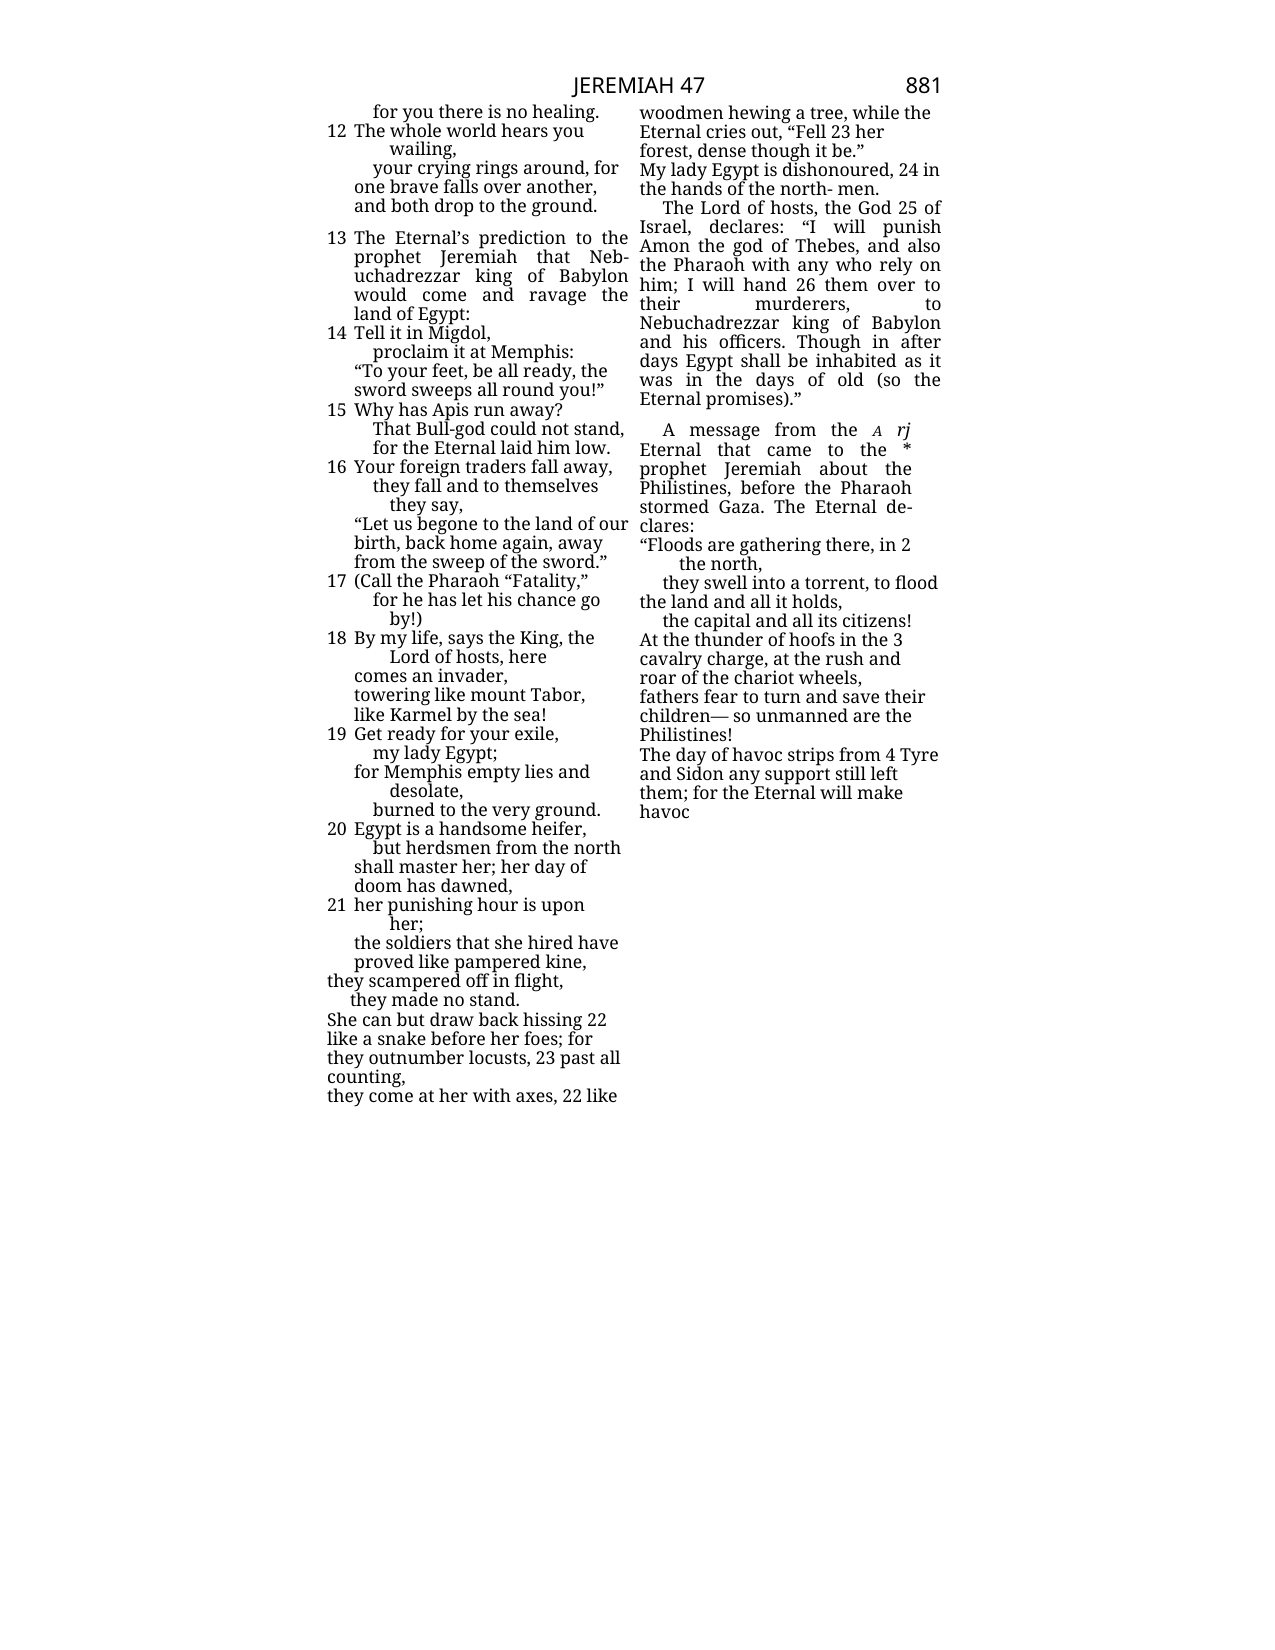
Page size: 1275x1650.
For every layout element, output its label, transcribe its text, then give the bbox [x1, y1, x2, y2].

text That Bull-god could not stand, [373, 420, 629, 439]
text woodmen hewing a tree, while the Eternal cries out, “Fell 23 her forest, dense though it be.” [639, 104, 941, 161]
text proclaim it at Memphis: [354, 343, 629, 363]
text for Memphis empty lies and desolate, [354, 763, 629, 801]
text “Let us begone to the land of our birth, back home again, away from the sweep of the sword.” [354, 515, 629, 572]
text they fall and to themselves they say, [373, 477, 629, 515]
list Your foreign traders fall away, [327, 458, 629, 477]
text wailing, [354, 141, 629, 159]
text my lady Egypt; [354, 744, 629, 763]
list Why has Apis run away? [327, 401, 629, 420]
text fathers fear to turn and save their children— so unmanned are the Philis­tines! [639, 688, 941, 746]
text My lady Egypt is dishonoured, 24 in the hands of the north- men. [639, 161, 941, 199]
text for the Eternal laid him low. [354, 439, 629, 458]
text they come at her with axes, 22 like [327, 1087, 629, 1106]
list Get ready for your exile, [327, 725, 629, 744]
text the capital and all its citizens! [639, 612, 941, 631]
text The Lord of hosts, the God 25 of Israel, declares: “I will pun­ish Amon the god of Thebes, and also the Pharaoh with any who rely on him; I will hand 26 them over to their murderers, to Nebuchadrezzar king of Babylon and his officers. Though in after days Egypt shall be inhabited as it was in the days of old (so the Eternal promises).” [639, 199, 941, 409]
list Egypt is a handsome heifer, [327, 820, 629, 839]
text for he has let his chance go by!) [373, 591, 629, 629]
list The whole world hears you [327, 123, 629, 141]
list Tell it in Migdol, [327, 324, 629, 343]
list The Eternal’s prediction to the prophet Jeremiah that Neb­uchadrezzar king of Babylon would come and ravage the land of Egypt: [327, 229, 629, 324]
text they swell into a torrent, to flood the land and all it holds, [639, 574, 941, 612]
text A message from the a rj Eternal that came to the * prophet Jeremiah about the Phil­istines, before the Pharaoh stormed Gaza. The Eternal de­clares: [639, 422, 912, 536]
text her; [354, 915, 629, 934]
text Lord of hosts, here comes an invader, towering like mount Tabor, like Karmel by the sea! [354, 648, 587, 725]
text they scampered off in flight, they made no stand. [327, 973, 566, 1011]
list (Call the Pharaoh “Fatality,” [327, 572, 629, 591]
text At the thunder of hoofs in the 3 cavalry charge, at the rush and roar of the chariot wheels, [639, 631, 941, 688]
text burned to the very ground. [354, 801, 629, 820]
text the soldiers that she hired have proved like pampered kine, [354, 934, 629, 973]
text The day of havoc strips from 4 Tyre and Sidon any support still left them; for the Eternal will make havoc [639, 746, 941, 822]
text “Floods are gathering there, in 2 the north, [639, 536, 941, 574]
text She can but draw back hissing 22 like a snake before her foes; for they outnumber locusts, 23 past all counting, [327, 1011, 629, 1087]
text your crying rings around, for one brave falls over another, and both drop to the ground. [354, 159, 629, 217]
list her punishing hour is upon [327, 896, 629, 915]
text “To your feet, be all ready, the sword sweeps all round you!” [354, 363, 629, 401]
text for you there is no healing. [354, 104, 629, 123]
list By my life, says the King, the [327, 629, 629, 648]
text but herdsmen from the north shall master her; her day of doom has dawned, [354, 839, 629, 896]
